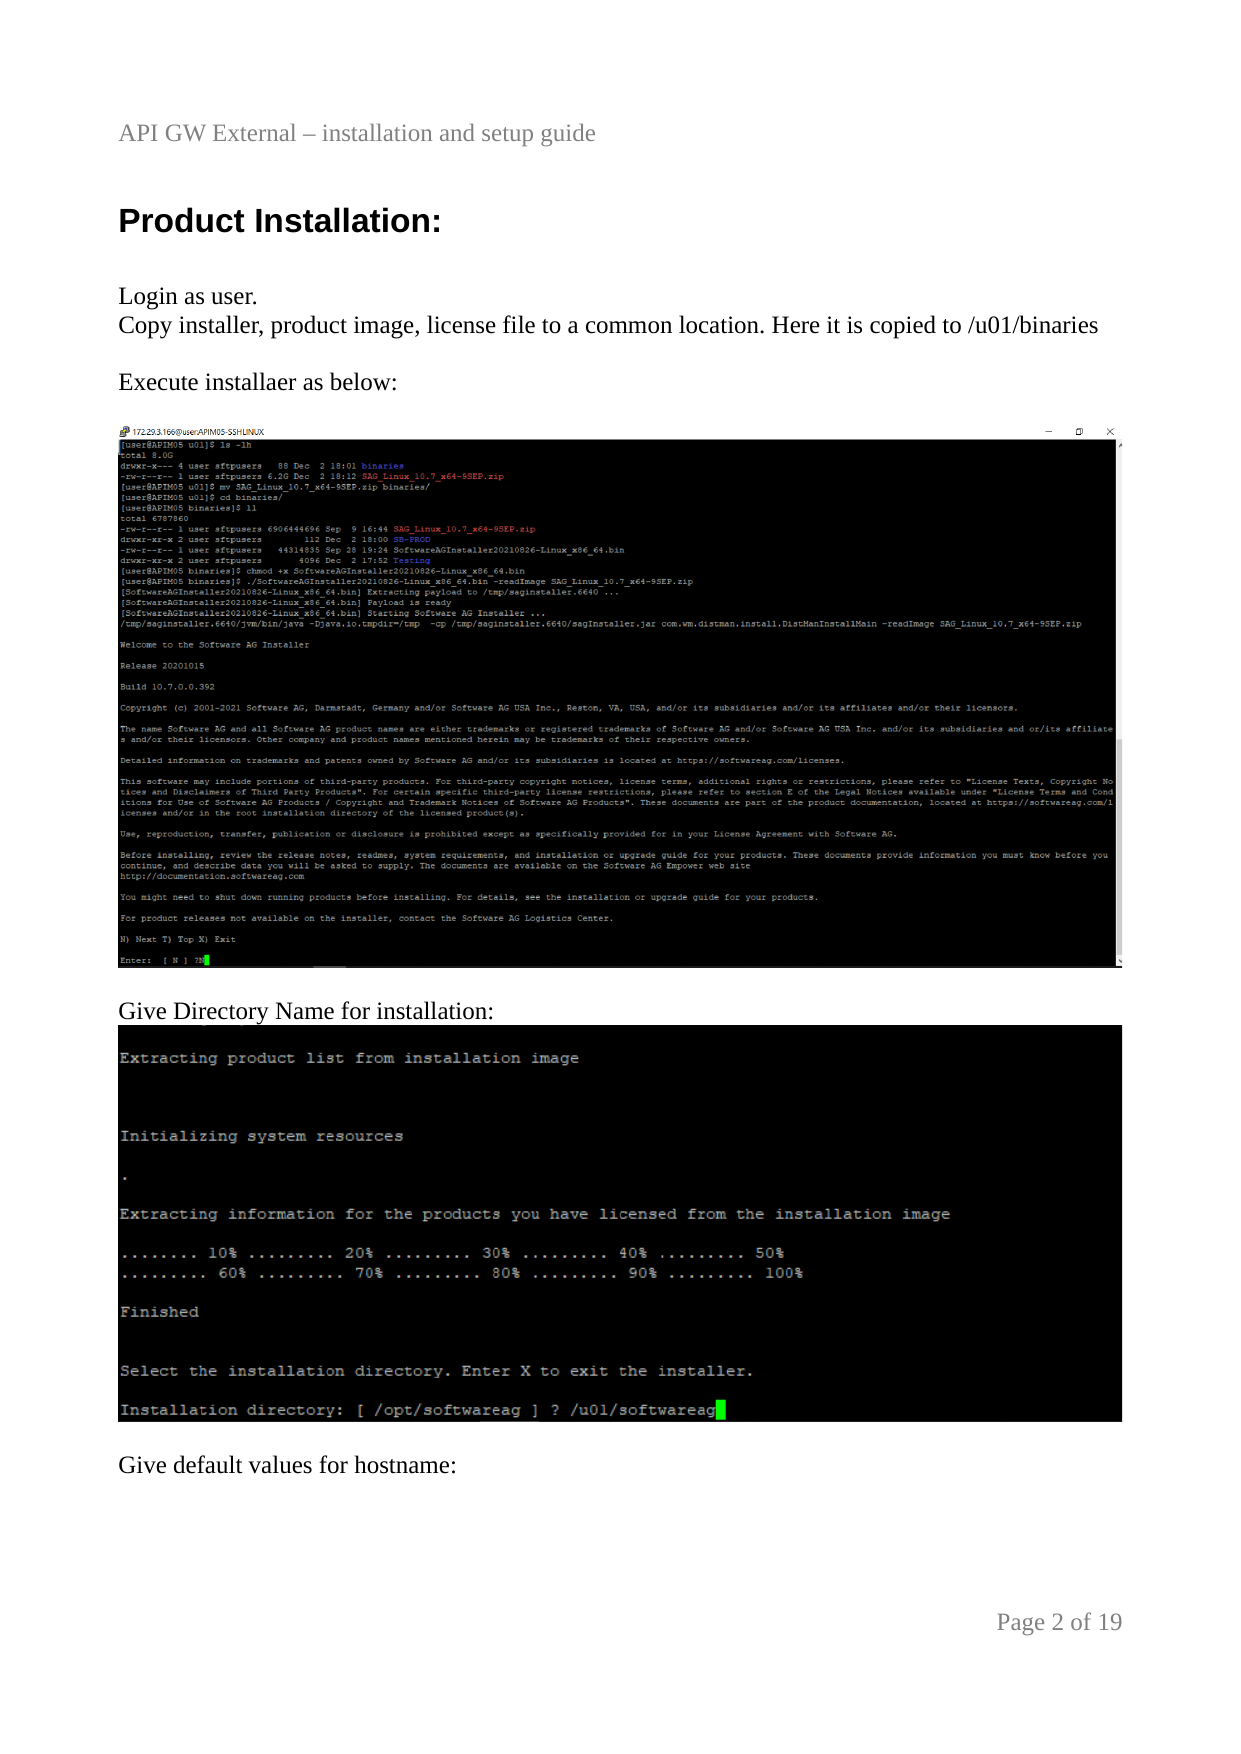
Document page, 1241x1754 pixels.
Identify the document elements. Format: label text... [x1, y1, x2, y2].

text Execute installaer as below: [118, 367, 1122, 396]
subtitle Product Installation: [118, 201, 1122, 240]
text Login as user. [118, 281, 1122, 310]
text Give default values for hostname: [118, 1450, 1122, 1479]
picture [118, 1025, 1123, 1422]
text Give Directory Name for installation: [118, 996, 1122, 1025]
picture [118, 425, 1123, 968]
text Copy installer, product image, license file to a common location. Here it is copied to /u01/binaries [118, 310, 1122, 339]
